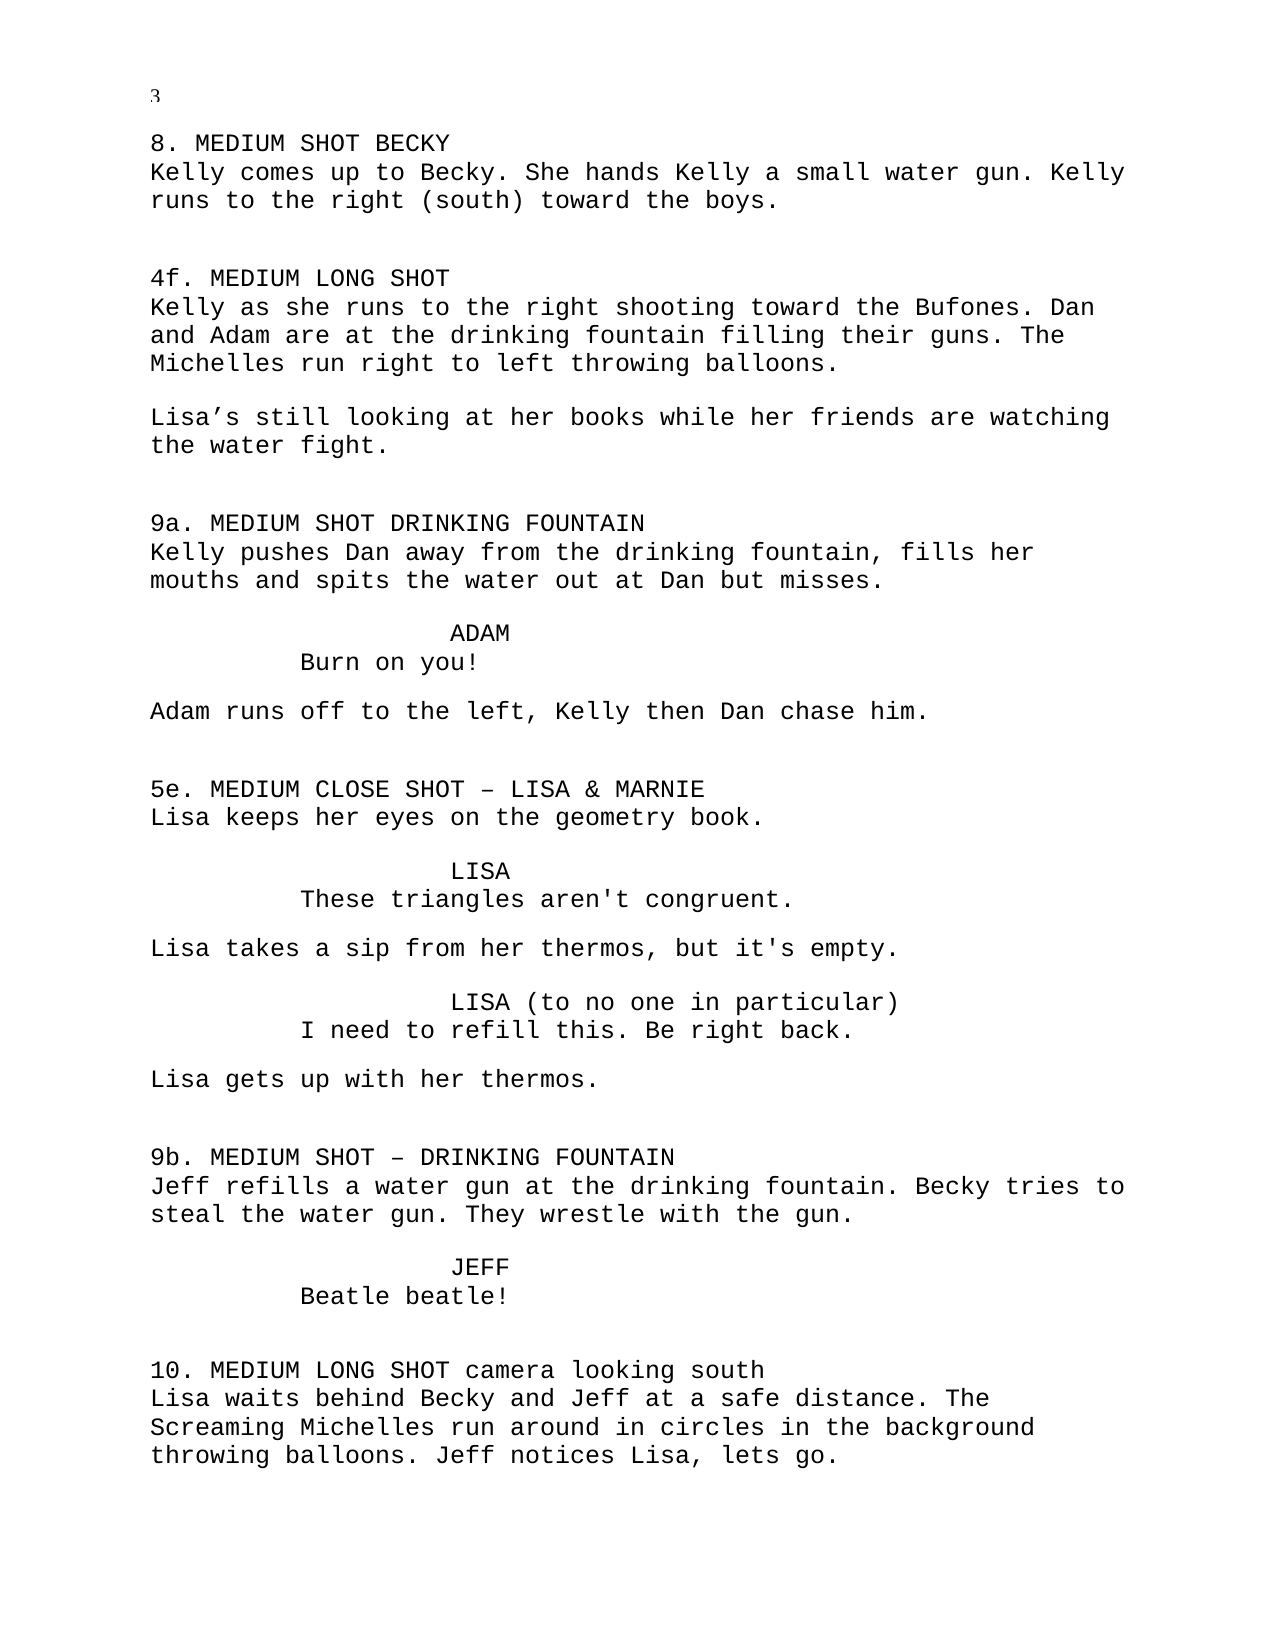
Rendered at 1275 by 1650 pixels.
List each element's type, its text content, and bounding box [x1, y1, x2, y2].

text I need to refill this. Be right back. [300, 1017, 975, 1046]
text Lisa keeps her eyes on the geometry book. [150, 805, 1125, 833]
text Lisa’s still looking at her books while her friends are watching the water fight. [150, 404, 1125, 461]
text JEFF [150, 1255, 1125, 1283]
subtitle 4f. MEDIUM LONG SHOT [150, 266, 1125, 294]
text Kelly as she runs to the right shooting toward the Bufones. Dan and Adam are at the drinking fountain filling their guns. The Michelles run right to left throwing balloons. [150, 294, 1125, 379]
text Lisa takes a sip from her thermos, but it's empty. [150, 936, 1125, 964]
text Adam runs off to the left, Kelly then Dan chase him. [150, 698, 1125, 727]
subtitle 9a. MEDIUM SHOT DRINKING FOUNTAIN [150, 511, 1125, 539]
text Jeff refills a water gun at the drinking fountain. Becky tries to steal the water gun. They wrestle with the gun. [150, 1173, 1125, 1230]
subtitle 5e. MEDIUM CLOSE SHOT – LISA & MARNIE [150, 777, 1125, 805]
text Burn on you! [300, 649, 975, 677]
subtitle 9b. MEDIUM SHOT – DRINKING FOUNTAIN [150, 1145, 1125, 1173]
text Kelly comes up to Becky. She hands Kelly a small water gun. Kelly runs to the right (south) toward the boys. [150, 159, 1125, 216]
text LISA [150, 858, 1125, 887]
text Lisa waits behind Becky and Jeff at a safe distance. The Screaming Michelles run around in circles in the background throwing balloons. Jeff notices Lisa, lets go. [150, 1386, 1125, 1471]
subtitle 10. MEDIUM LONG SHOT camera looking south [150, 1357, 1125, 1386]
text These triangles aren't congruent. [300, 887, 975, 915]
text Beatle beatle! [300, 1283, 975, 1312]
text LISA (to no one in particular) [150, 989, 1125, 1017]
text Lisa gets up with her thermos. [150, 1067, 1125, 1095]
text Kelly pushes Dan away from the drinking fountain, fills her mouths and spits the water out at Dan but misses. [150, 539, 1125, 596]
text ADAM [150, 621, 1125, 649]
subtitle 8. MEDIUM SHOT BECKY [150, 131, 1125, 159]
